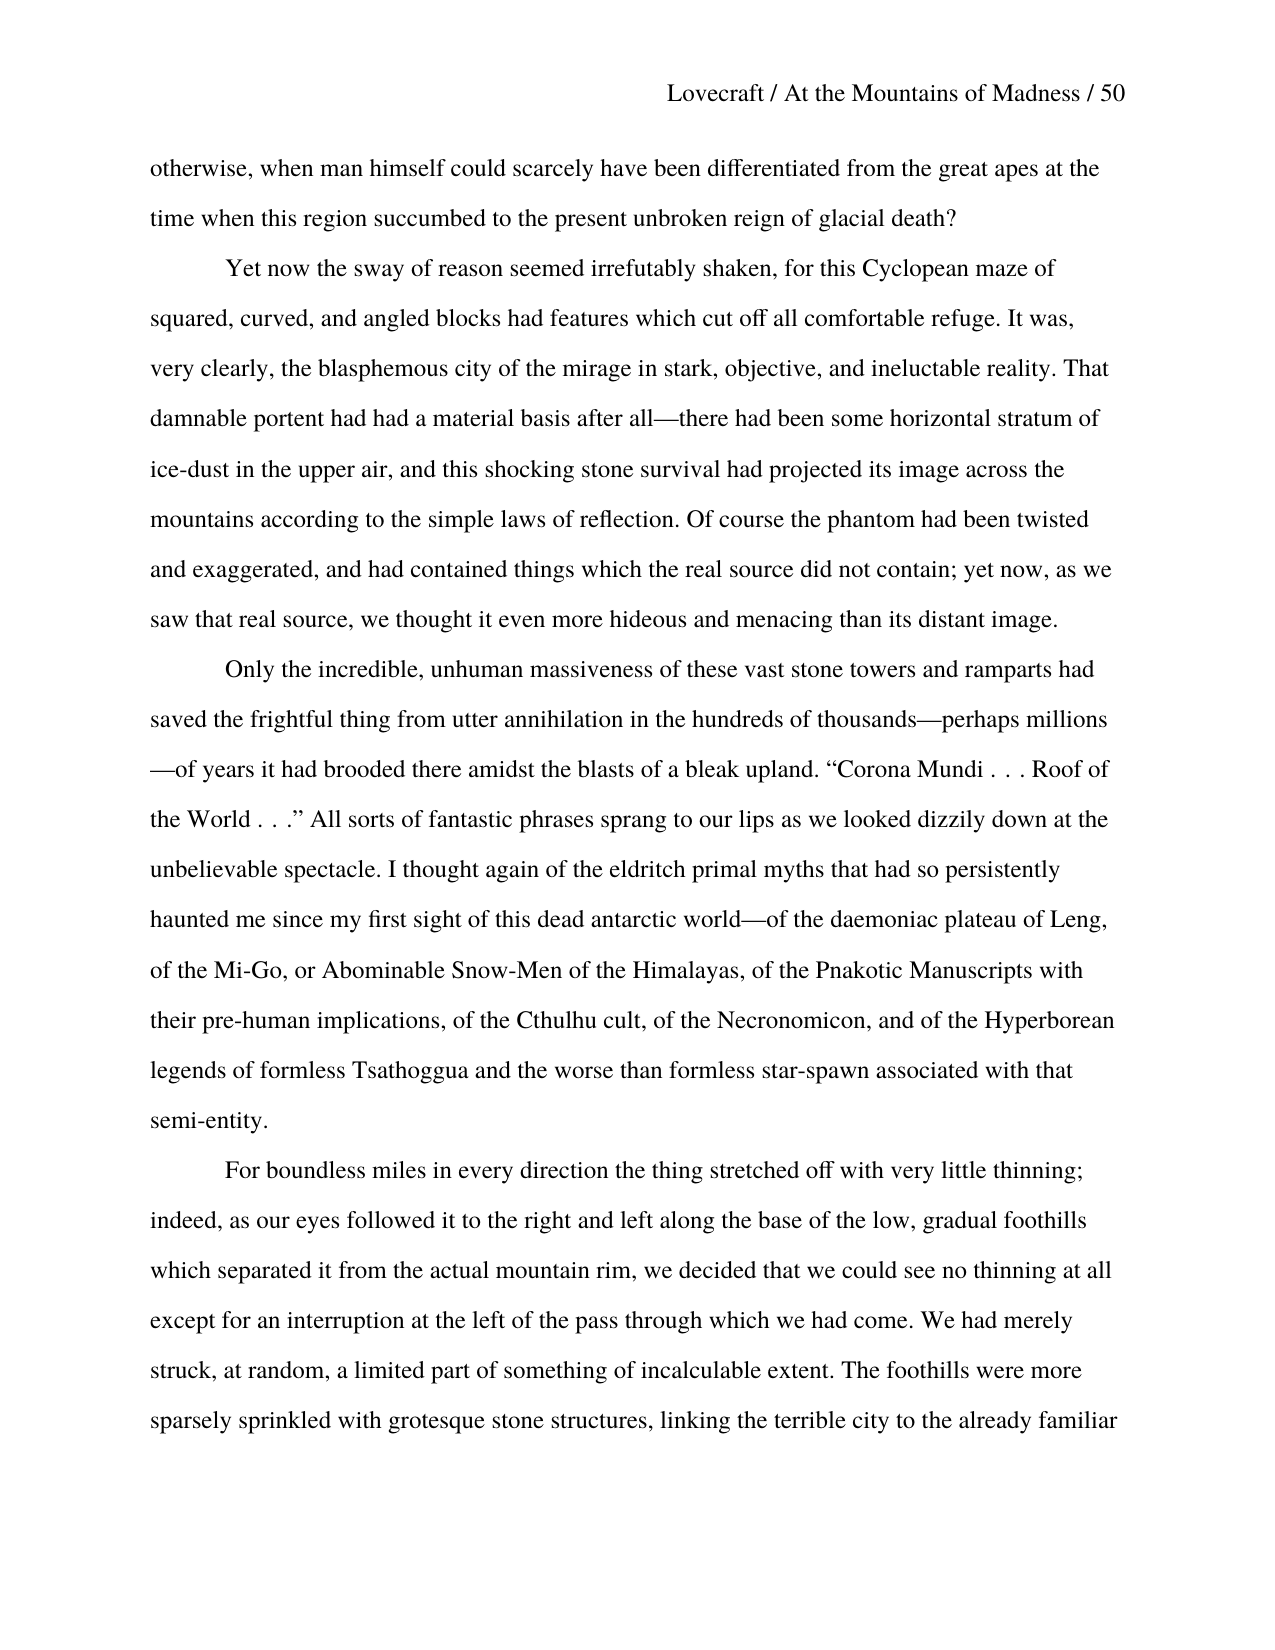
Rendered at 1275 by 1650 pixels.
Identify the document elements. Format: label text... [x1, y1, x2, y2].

text Only the incredible, unhuman massiveness of these vast stone towers and ramparts had saved the frightful thing from utter annihilation in the hundreds of thousands—perhaps millions—of years it had brooded there amidst the blasts of a bleak upland. “Corona Mundi . . . Roof of the World . . .” All sorts of fantastic phrases sprang to our lips as we looked dizzily down at the unbelievable spectacle. I thought again of the eldritch primal myths that had so persistently haunted me since my first sight of this dead antarctic world—of the daemoniac plateau of Leng, of the Mi-Go, or Abominable Snow-Men of the Himalayas, of the Pnakotic Manuscripts with their pre-human implications, of the Cthulhu cult, of the Necronomicon, and of the Hyperborean legends of formless Tsathoggua and the worse than formless star-spawn associated with that semi-entity. [150, 651, 1125, 1135]
text For boundless miles in every direction the thing stretched off with very little thinning; indeed, as our eyes followed it to the right and left along the base of the low, gradual foothills which separated it from the actual mountain rim, we decided that we could see no thinning at all except for an interruption at the left of the pass through which we had come. We had merely struck, at random, a limited part of something of incalculable extent. The foothills were more sparsely sprinkled with grotesque stone structures, linking the terrible city to the already familiar [150, 1152, 1125, 1436]
text otherwise, when man himself could scarcely have been differentiated from the great apes at the time when this region succumbed to the present unbroken reign of glacial death? [150, 150, 1125, 233]
text Yet now the sway of reason seemed irrefutably shaken, for this Cyclopean maze of squared, curved, and angled blocks had features which cut off all comfortable refuge. It was, very clearly, the blasphemous city of the mirage in stark, objective, and ineluctable reality. That damnable portent had had a material basis after all—there had been some horizontal stratum of ice-dust in the upper air, and this shocking stone survival had projected its image across the mountains according to the simple laws of reflection. Of course the phantom had been twisted and exaggerated, and had contained things which the real source did not contain; yet now, as we saw that real source, we thought it even more hideous and menacing than its distant image. [150, 250, 1125, 634]
